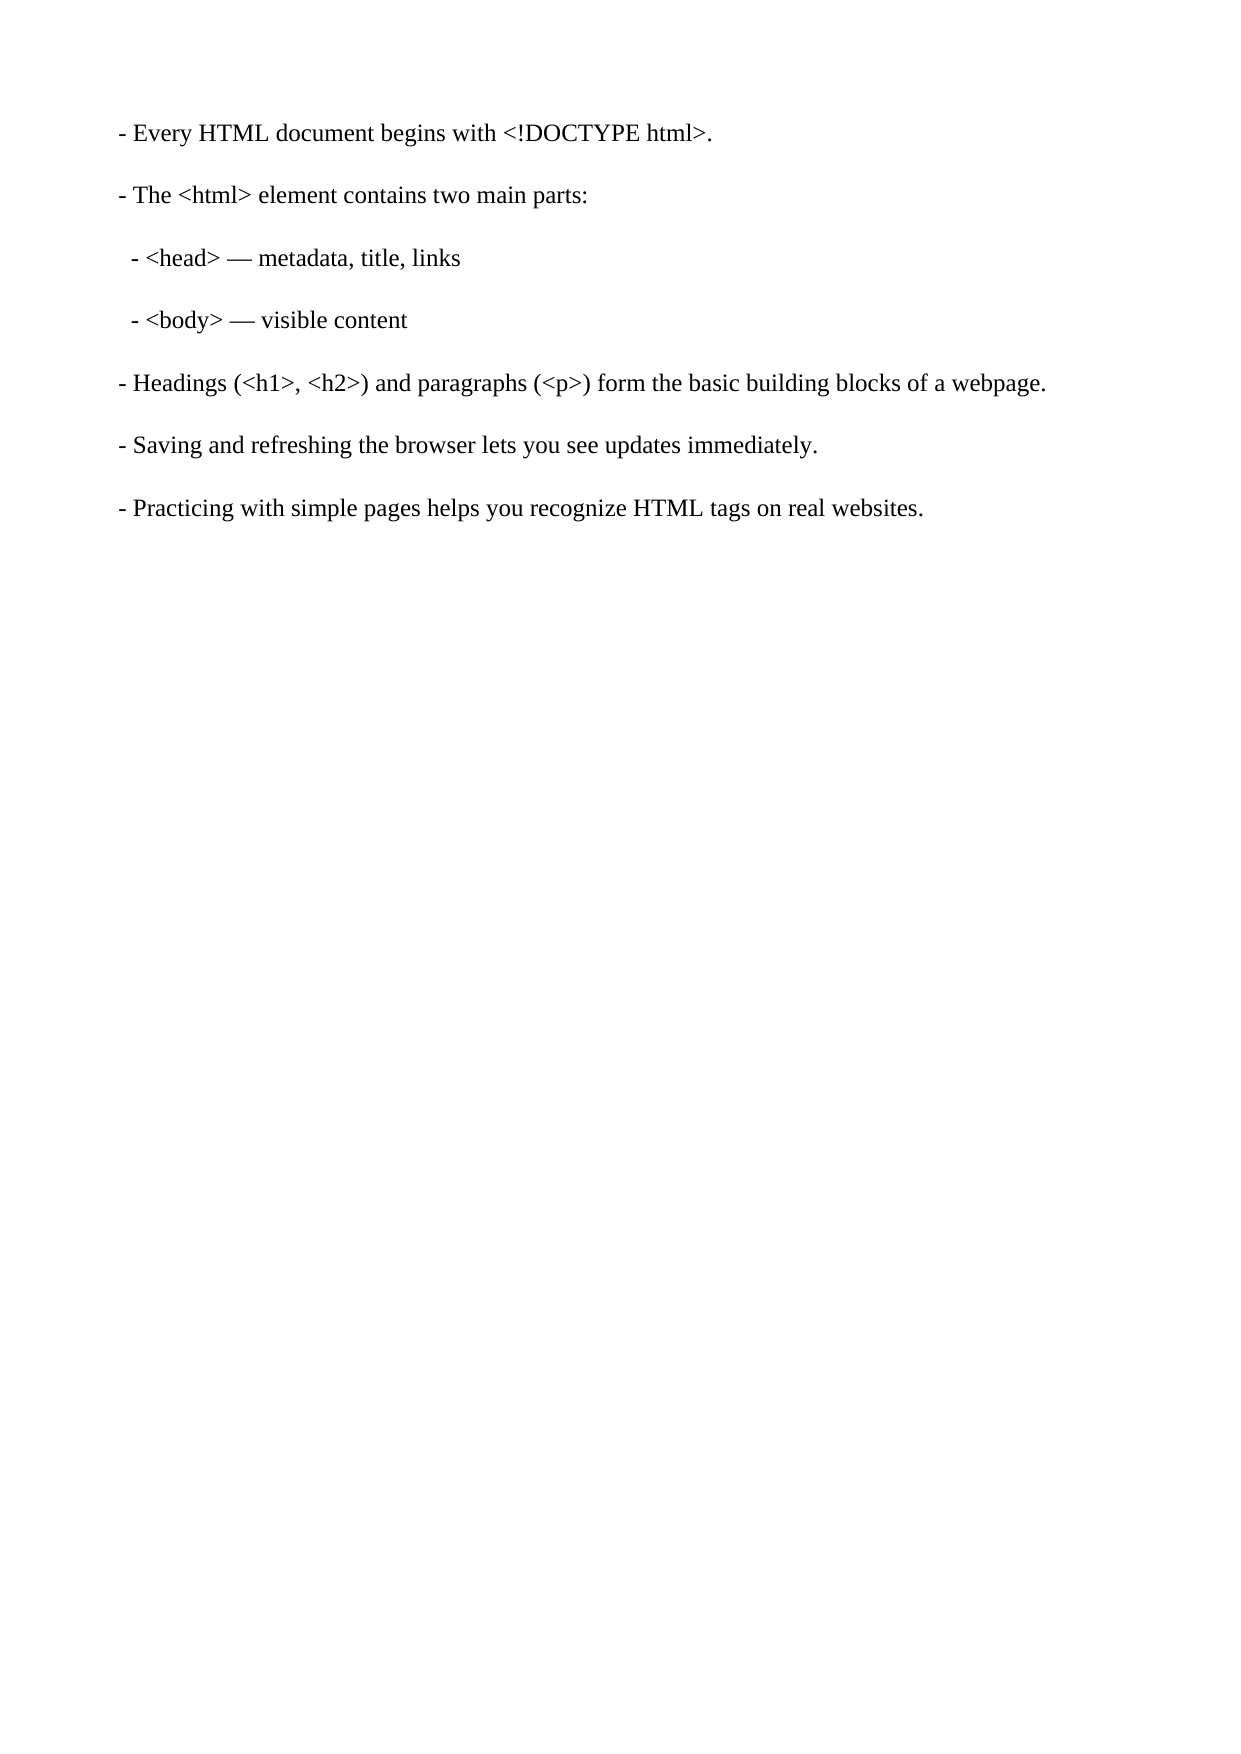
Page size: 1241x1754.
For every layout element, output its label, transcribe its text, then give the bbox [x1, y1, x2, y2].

text - Every HTML document begins with <!DOCTYPE html>. [118, 118, 1122, 147]
text - Saving and refreshing the browser lets you see updates immediately. [118, 431, 1122, 459]
text - <head> — metadata, title, links [118, 243, 1122, 272]
text - Practicing with simple pages helps you recognize HTML tags on real websites. [118, 493, 1122, 522]
text - Headings (<h1>, <h2>) and paragraphs (<p>) form the basic building blocks of a webpage. [118, 368, 1122, 397]
text - <body> — visible content [118, 306, 1122, 334]
text - The <html> element contains two main parts: [118, 181, 1122, 209]
